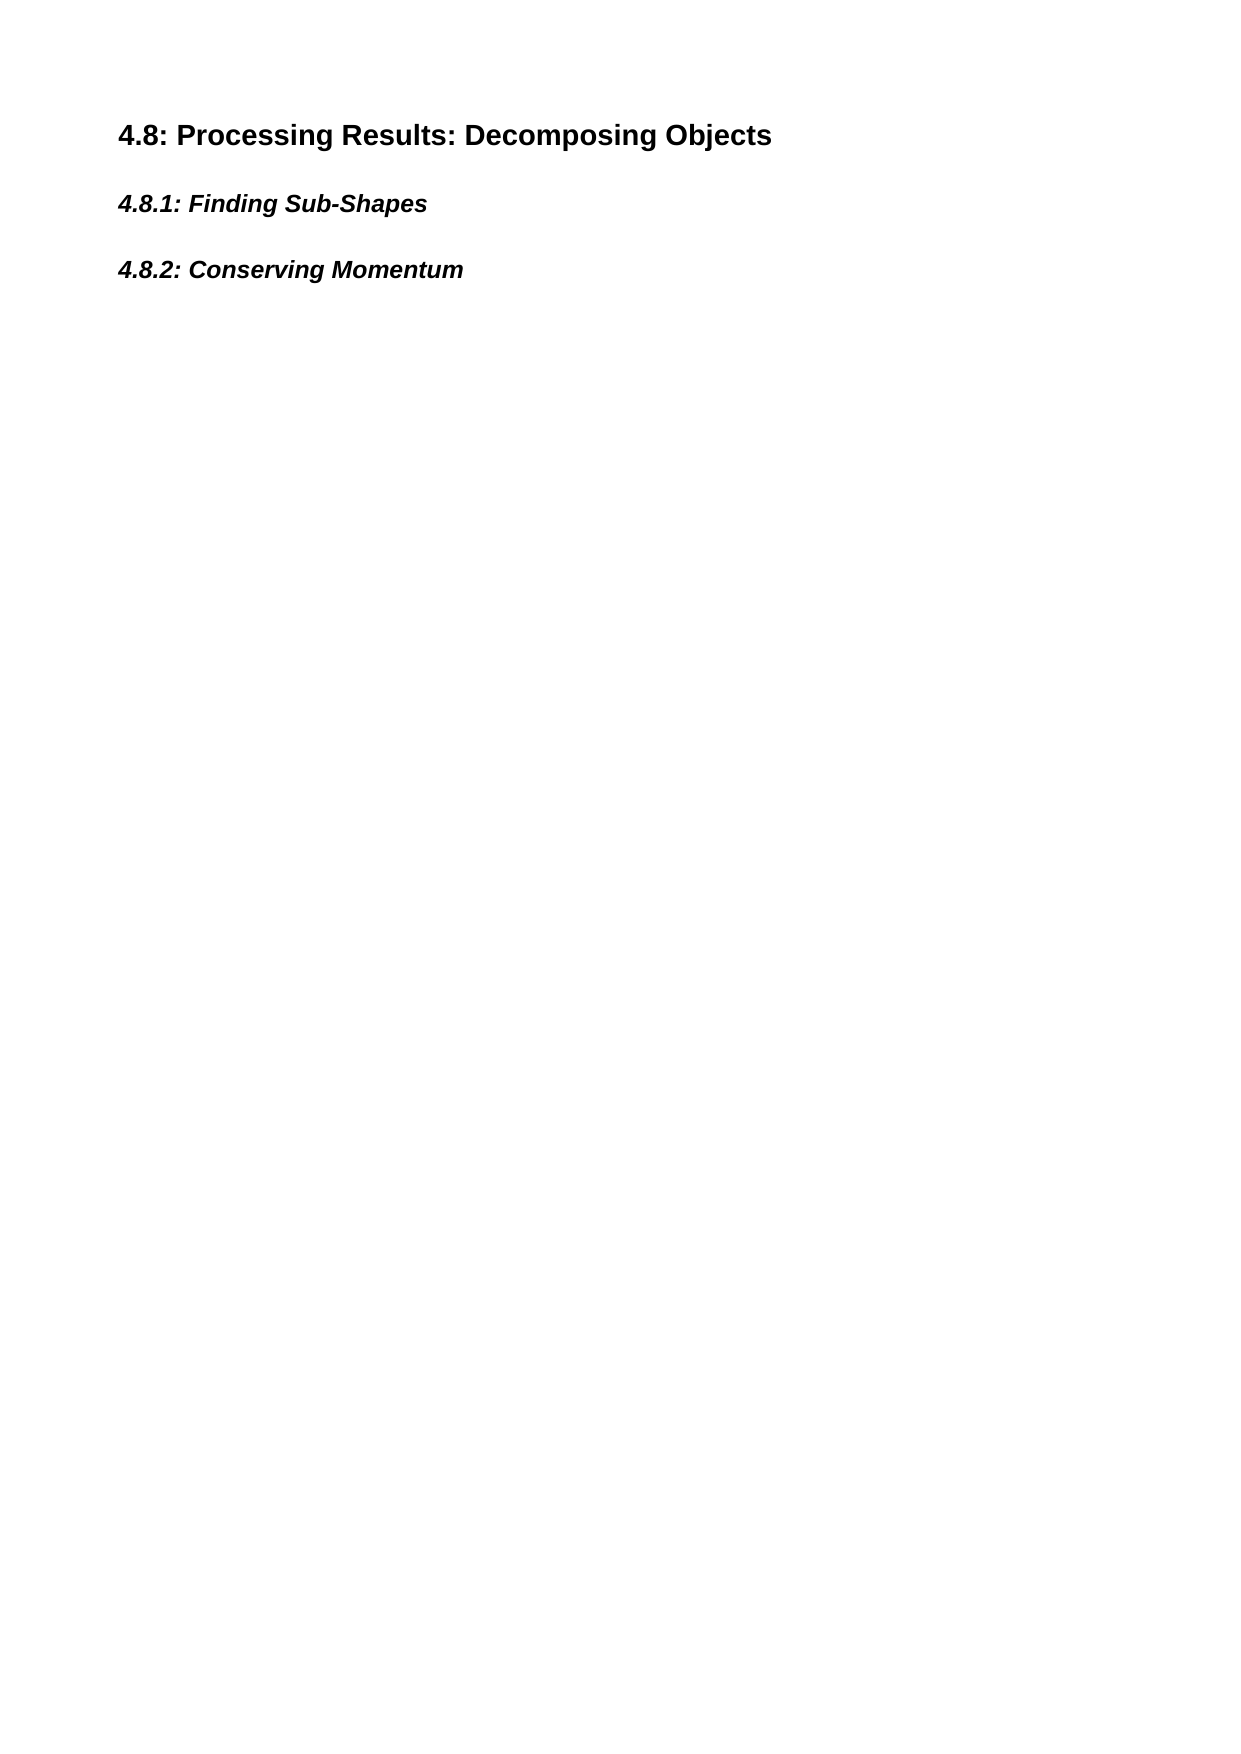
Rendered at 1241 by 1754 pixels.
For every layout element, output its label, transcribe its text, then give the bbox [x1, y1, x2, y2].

subtitle 4.8.2: Conserving Momentum [118, 255, 1122, 284]
subtitle 4.8: Processing Results: Decomposing Objects [118, 118, 1122, 152]
subtitle 4.8.1: Finding Sub-Shapes [118, 189, 1122, 218]
